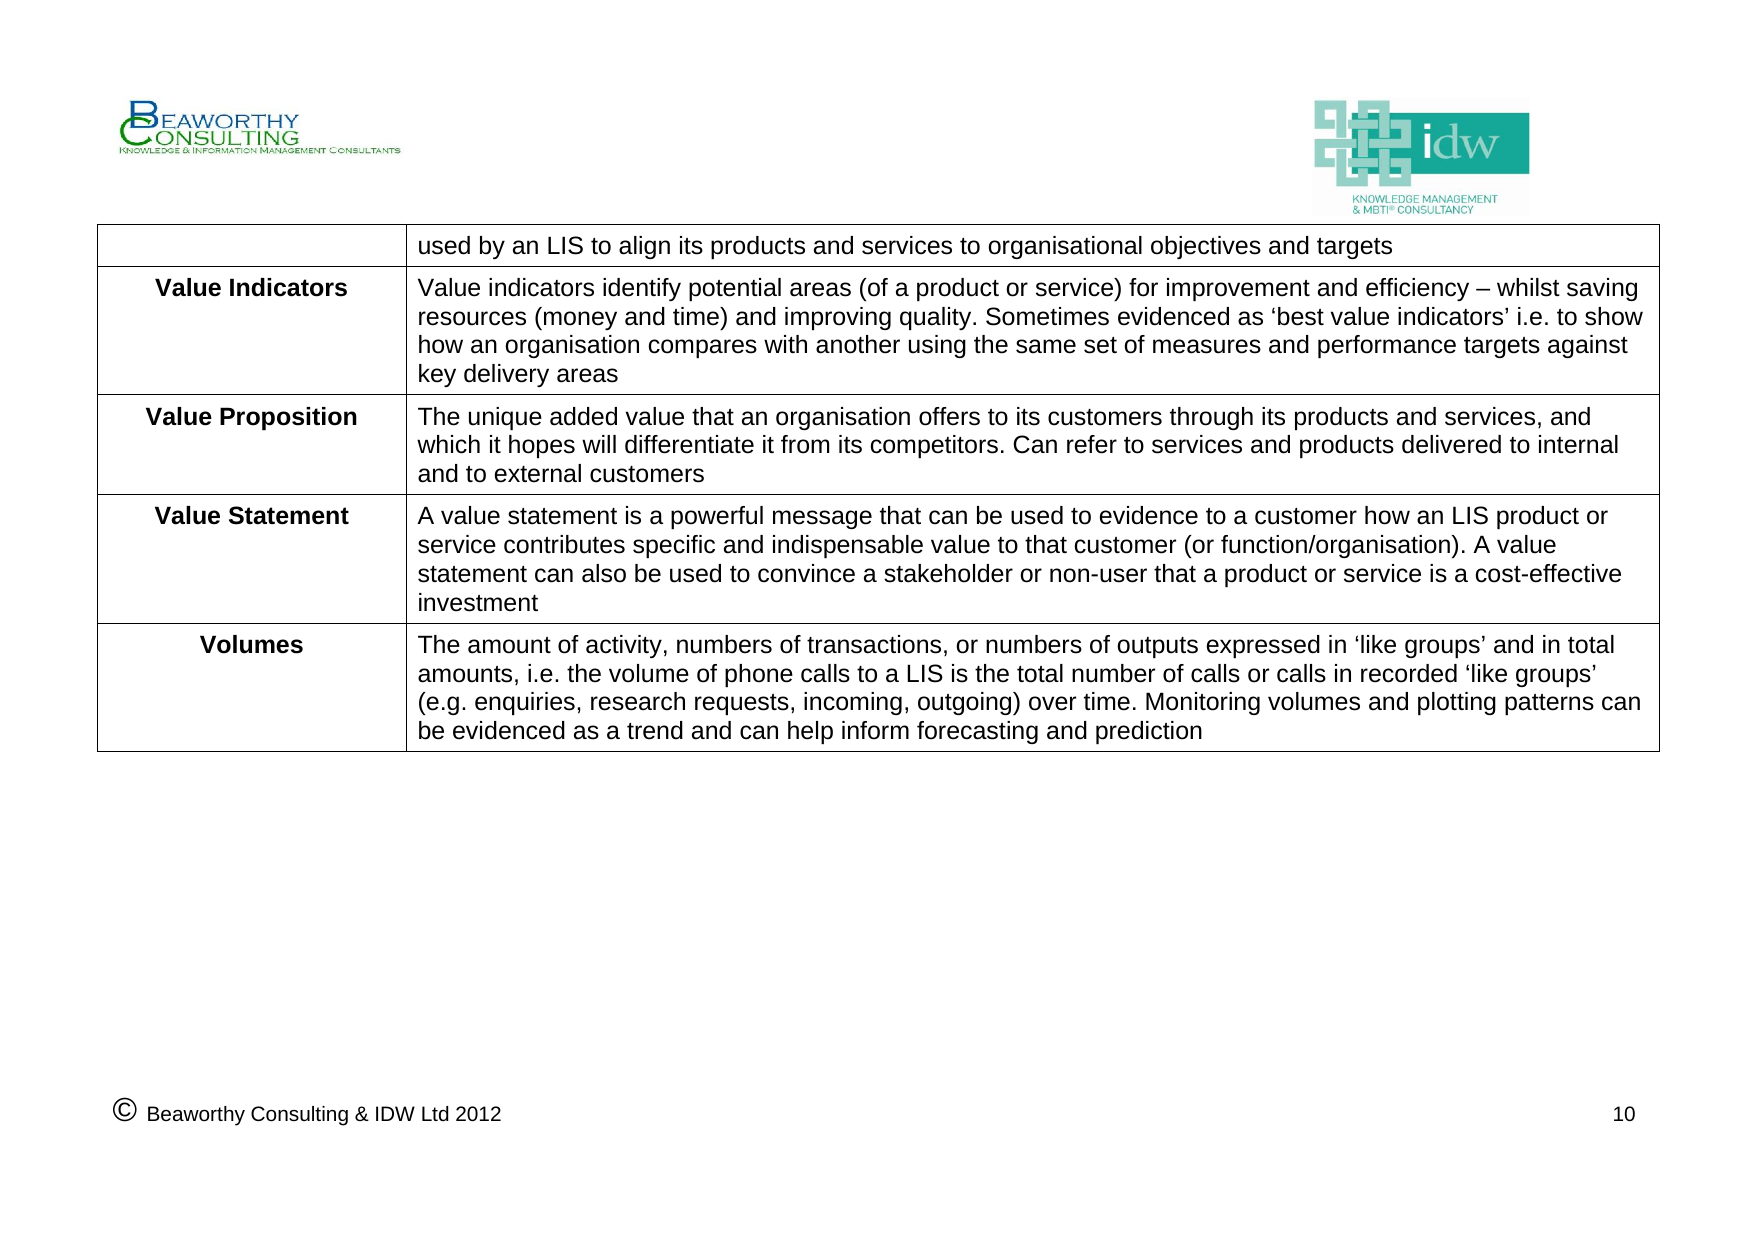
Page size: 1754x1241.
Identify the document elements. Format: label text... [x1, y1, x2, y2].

table_cell used by an LIS to align its products and services to organisational objectives and targets [407, 225, 1659, 266]
table_cell A value statement is a powerful message that can be used to evidence to a customer how an LIS product or service contributes specific and indispensable value to that customer (or function/organisation). A value statement can also be used to convince a stakeholder or non-user that a product or service is a cost-effective investment [407, 495, 1659, 623]
table_cell The amount of activity, numbers of transactions, or numbers of outputs expressed in ‘like groups’ and in total amounts, i.e. the volume of phone calls to a LIS is the total number of calls or calls in recorded ‘like groups’ (e.g. enquiries, research requests, incoming, outgoing) over time. Monitoring volumes and plotting patterns can be evidenced as a trend and can help inform forecasting and prediction [407, 624, 1659, 751]
table_cell Volumes [98, 624, 406, 751]
table_cell [98, 225, 406, 266]
table_cell Value Proposition [98, 395, 406, 494]
table_cell The unique added value that an organisation offers to its customers through its products and services, and which it hopes will differentiate it from its competitors. Can refer to services and products delivered to internal and to external customers [407, 395, 1659, 494]
table_cell Value indicators identify potential areas (of a product or service) for improvement and efficiency – whilst saving resources (money and time) and improving quality. Sometimes evidenced as ‘best value indicators’ i.e. to show how an organisation compares with another using the same set of measures and performance targets against key delivery areas [407, 267, 1659, 394]
table_cell Value Indicators [98, 267, 406, 394]
table_cell Value Statement [98, 495, 406, 623]
